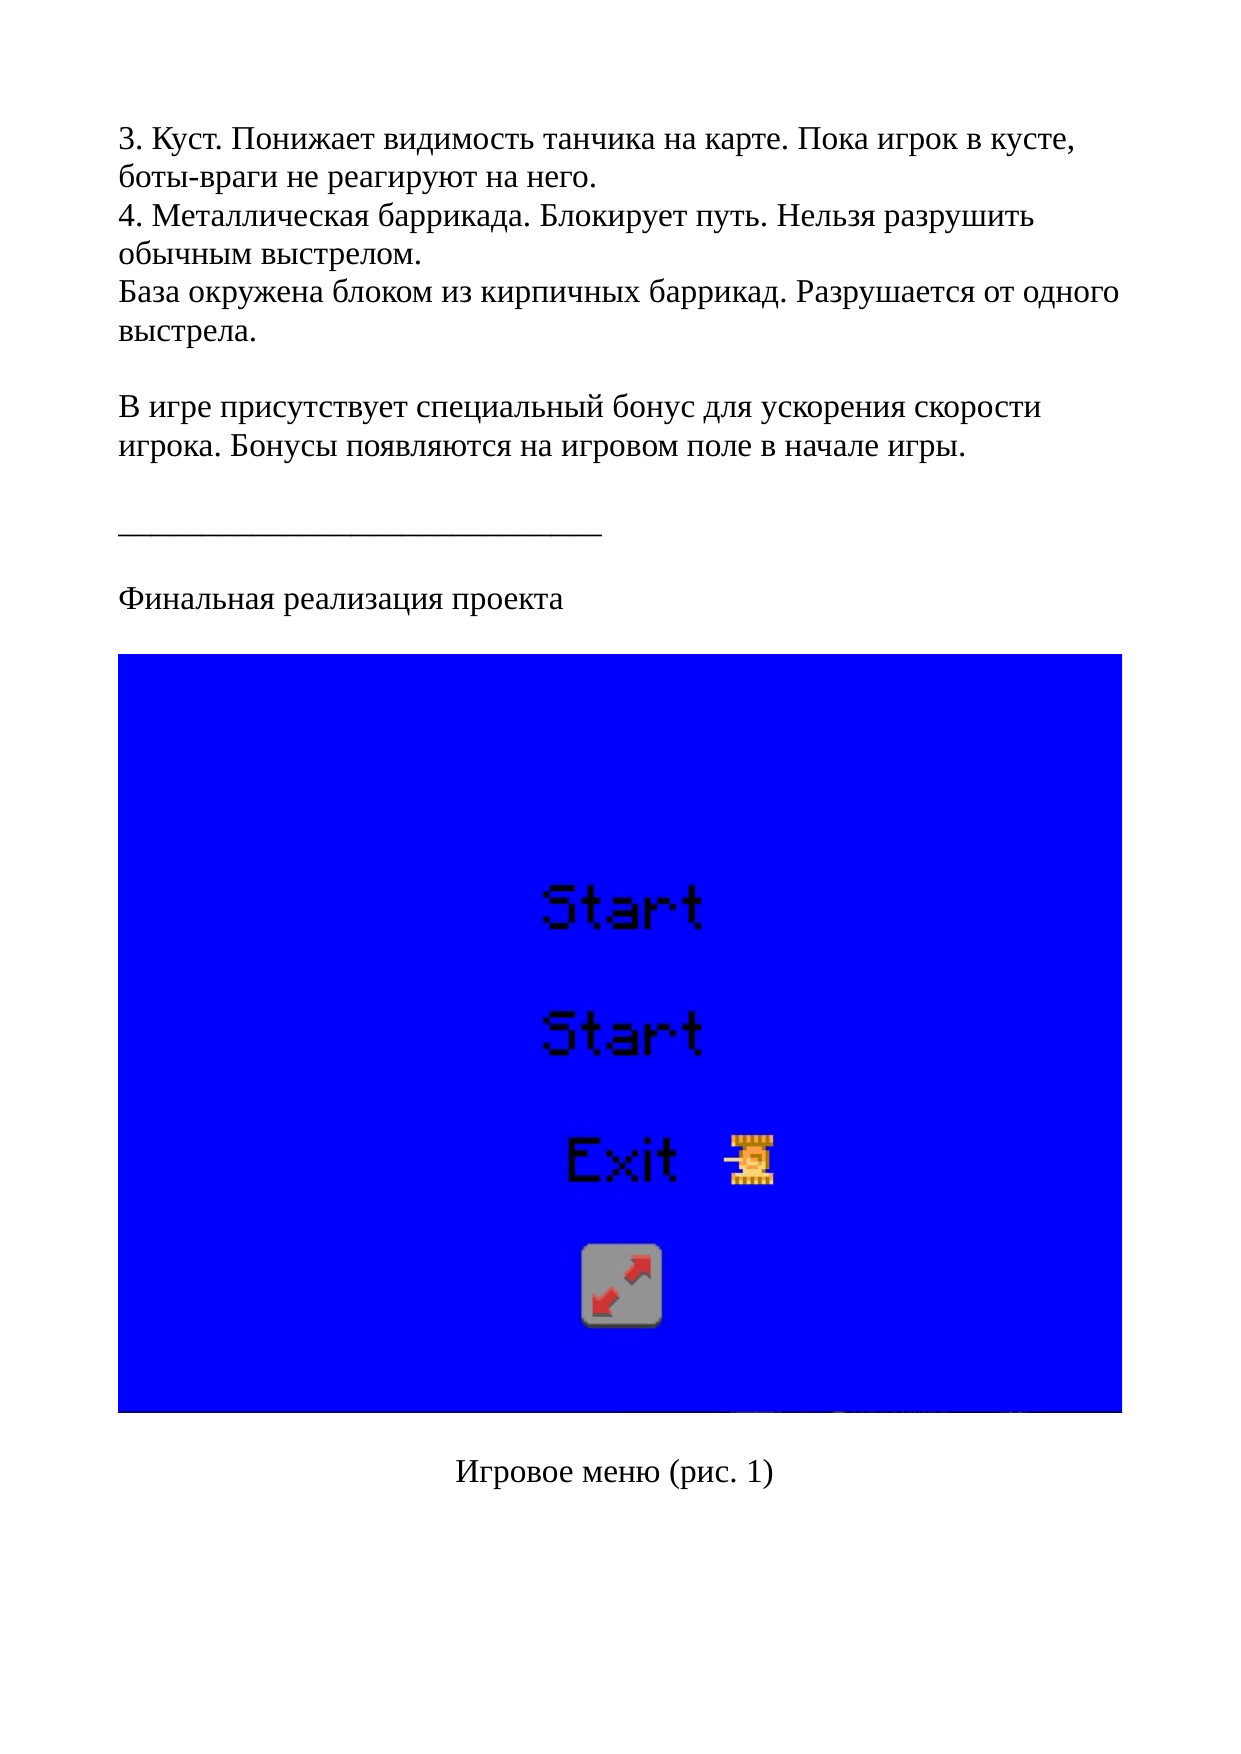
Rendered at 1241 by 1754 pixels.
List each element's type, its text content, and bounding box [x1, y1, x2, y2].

text Финальная реализация проекта [118, 578, 1122, 616]
text 3. Куст. Понижает видимость танчика на карте. Пока игрок в кусте, боты-враги не реагируют на него. [118, 118, 1122, 195]
text Игровое меню (рис. 1) [118, 1451, 1122, 1489]
text _____________________________ [118, 501, 1122, 540]
text В игре присутствует специальный бонус для ускорения скорости игрока. Бонусы появляются на игровом поле в начале игры. [118, 386, 1122, 463]
picture [118, 654, 1123, 1413]
text 4. Металлическая баррикада. Блокирует путь. Нельзя разрушить обычным выстрелом. [118, 195, 1122, 271]
text База окружена блоком из кирпичных баррикад. Разрушается от одного выстрела. [118, 271, 1122, 348]
